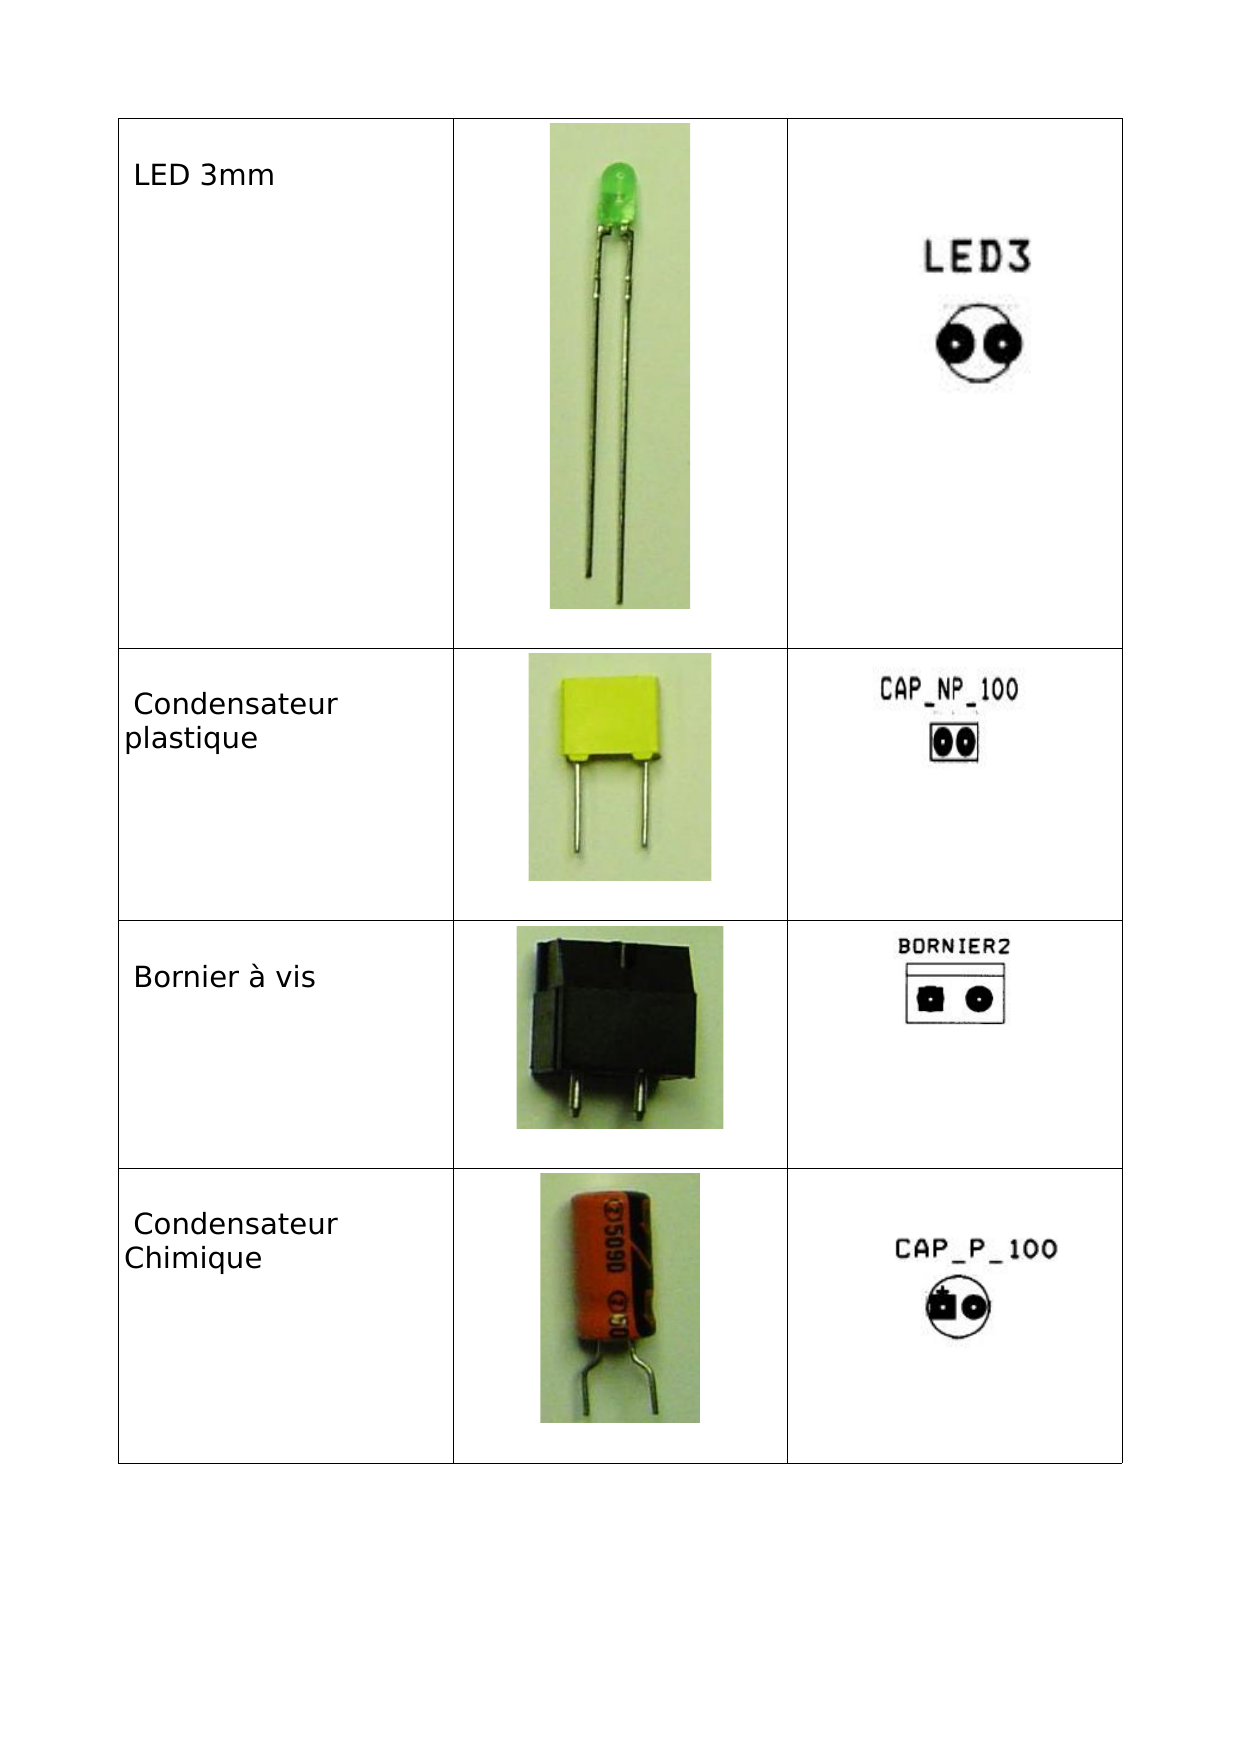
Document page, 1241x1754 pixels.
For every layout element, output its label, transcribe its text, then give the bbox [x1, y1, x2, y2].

table_cell [454, 921, 787, 1168]
table_cell [454, 649, 787, 920]
table_cell [788, 649, 1122, 920]
table_cell Condensateur Chimique [119, 1169, 453, 1463]
table_cell Bornier à vis [119, 921, 453, 1168]
table_cell [788, 921, 1122, 1168]
table_cell [788, 1169, 1122, 1463]
table_cell [788, 119, 1122, 648]
table_cell [454, 119, 787, 648]
table_cell LED 3mm [119, 119, 453, 648]
table_cell Condensateur plastique [119, 649, 453, 920]
table_cell [454, 1169, 787, 1463]
